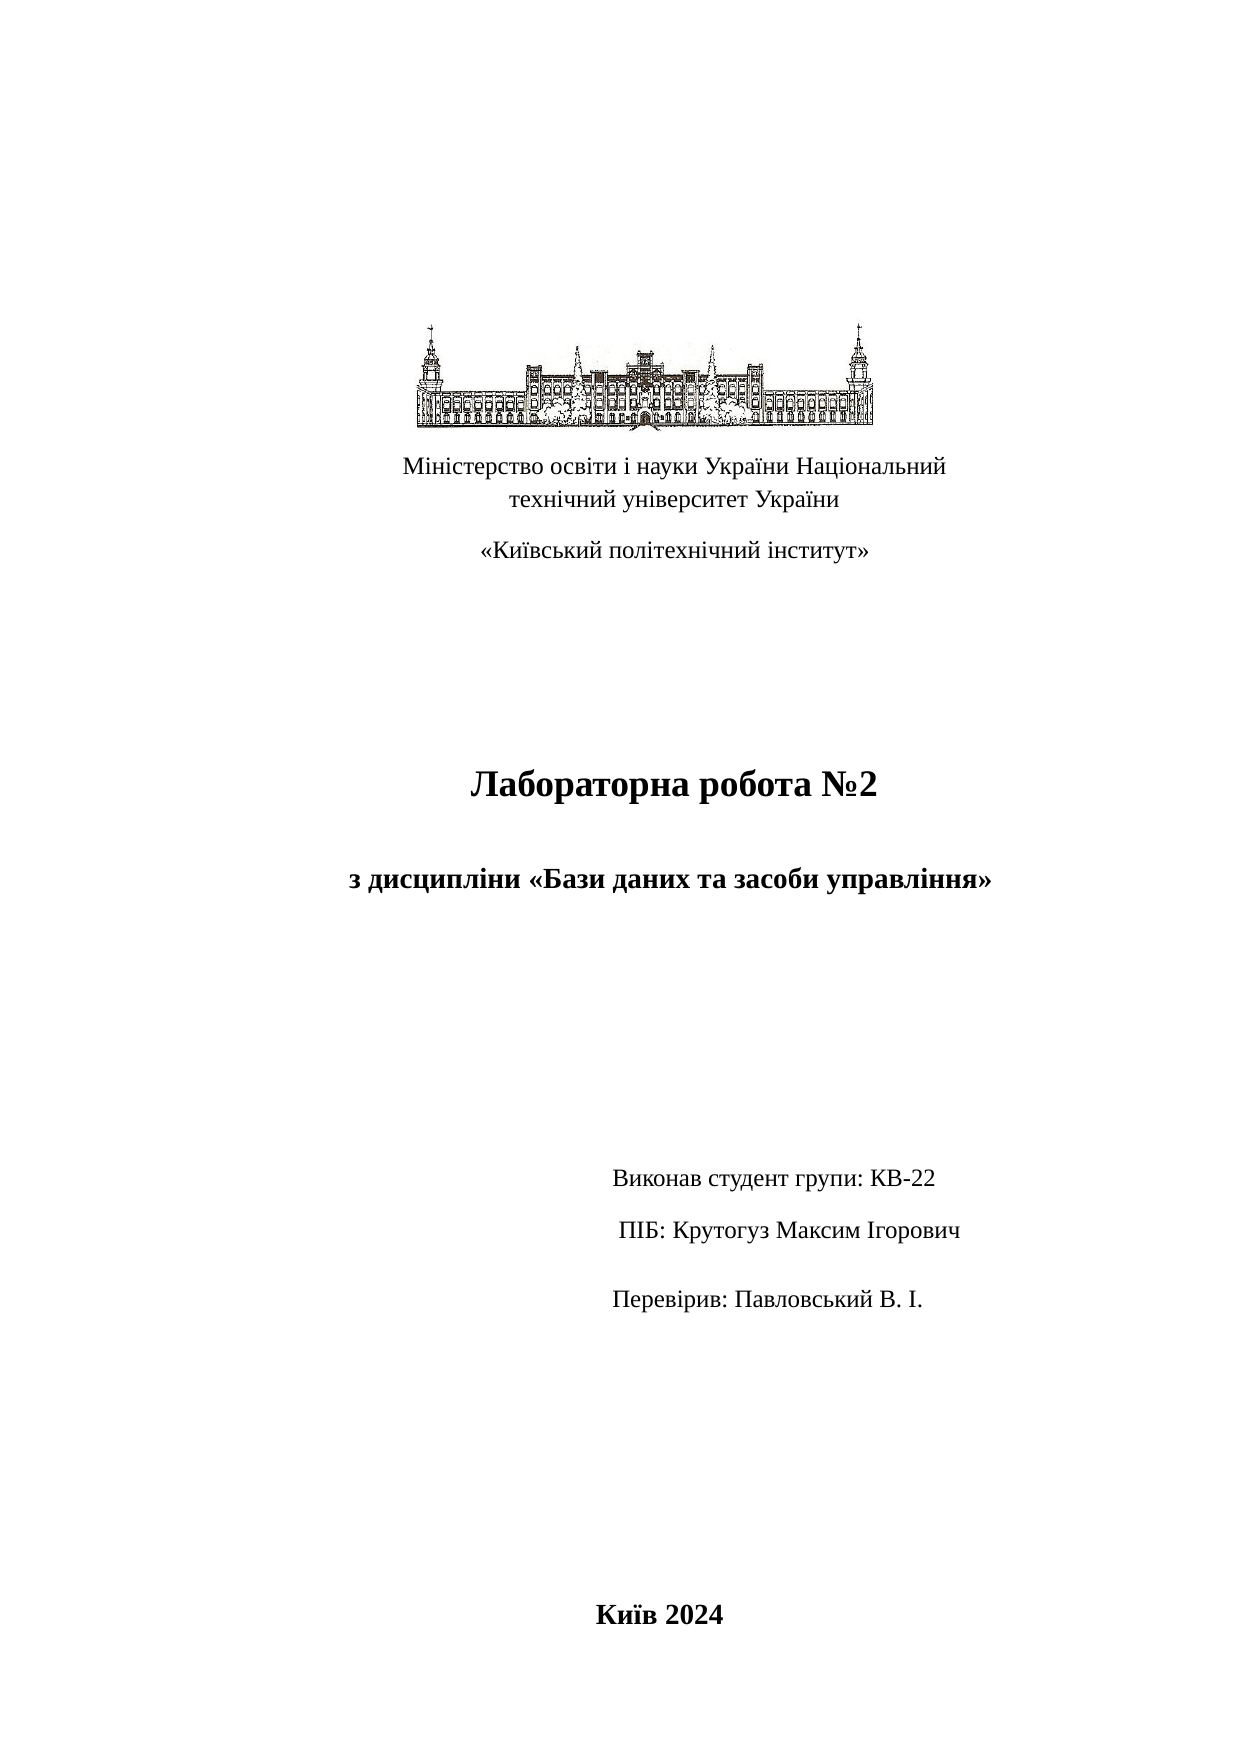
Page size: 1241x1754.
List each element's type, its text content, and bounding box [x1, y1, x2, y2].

text Міністерство освіти і науки України Національний технічний університет України [359, 451, 989, 513]
text Київ 2024 [148, 1597, 1171, 1631]
text Виконав студент групи: КВ-22 [612, 1163, 1166, 1191]
text з дисципліни «Бази даних та засоби управління» [160, 861, 1181, 894]
text ПІБ: Крутогуз Максим Ігорович [612, 1215, 1166, 1244]
text Перевірив: Павловський В. І. [612, 1284, 1181, 1313]
text «Київський політехнічний інститут» [178, 532, 1171, 565]
title Лабораторна робота №2 [177, 761, 1171, 804]
picture [414, 318, 879, 433]
